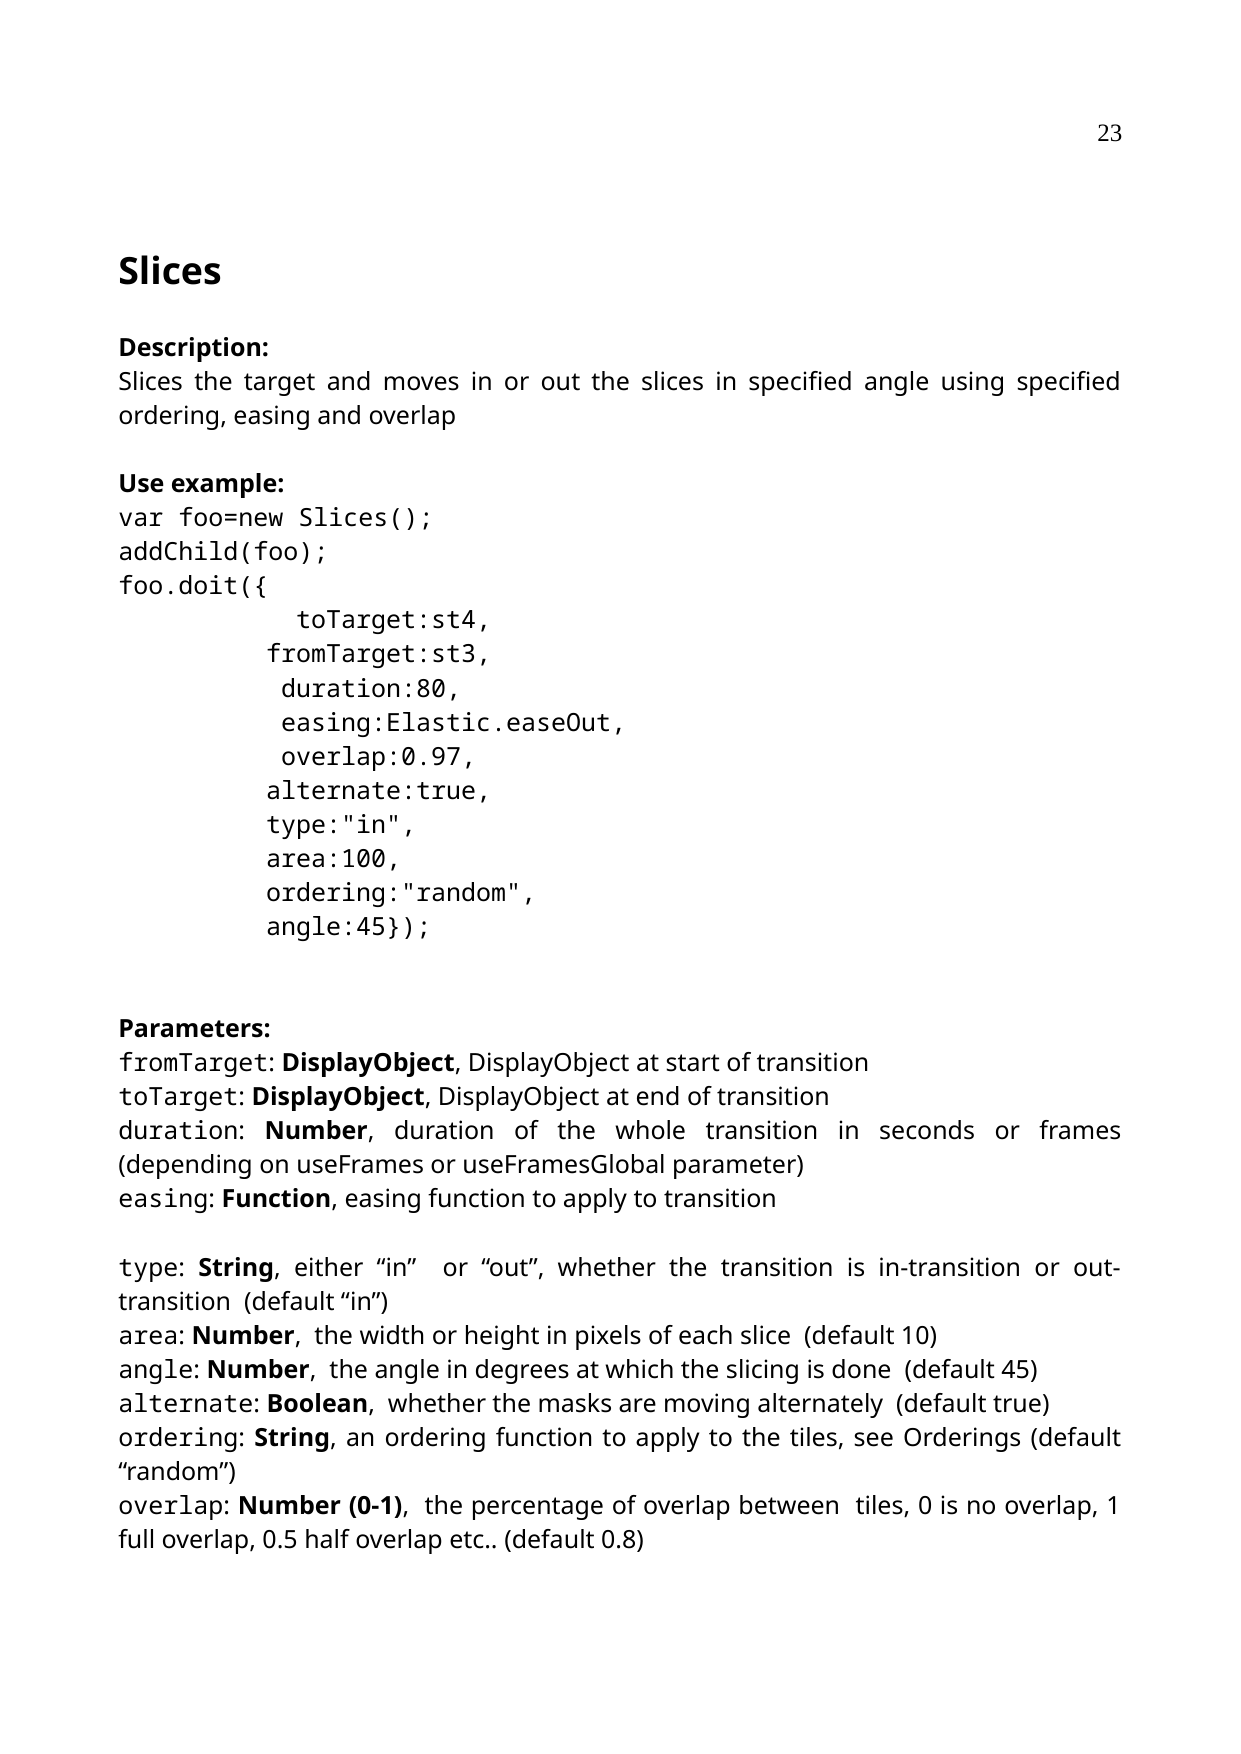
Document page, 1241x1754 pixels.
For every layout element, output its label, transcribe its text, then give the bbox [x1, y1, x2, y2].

text addChild(foo); [118, 534, 1122, 568]
text type: String, either “in” or “out”, whether the transition is in-transition or out-transition (default “in”) [118, 1249, 1122, 1317]
text Slices [118, 244, 1122, 296]
text fromTarget:st3, [118, 636, 1122, 670]
text easing:Elastic.easeOut, [118, 704, 1122, 738]
text ordering: String, an ordering function to apply to the tiles, see Orderings (default “random”) [118, 1419, 1122, 1488]
text Description: [118, 329, 1122, 364]
text Slices the target and moves in or out the slices in specified angle using specified ordering, easing and overlap [118, 364, 1122, 432]
text easing: Function, easing function to apply to transition [118, 1181, 1122, 1215]
text toTarget:st4, [118, 602, 1122, 636]
text overlap: Number (0-1), the percentage of overlap between tiles, 0 is no overlap, 1 full overlap, 0.5 half overlap etc.. (default 0.8) [118, 1488, 1122, 1556]
text Parameters: [118, 1011, 1122, 1045]
text duration: Number, duration of the whole transition in seconds or frames (depending on useFrames or useFramesGlobal parameter) [118, 1113, 1122, 1181]
text toTarget: DisplayObject, DisplayObject at end of transition [118, 1079, 1122, 1113]
text type:"in", [118, 806, 1122, 841]
text area:100, [118, 841, 1122, 874]
text alternate: Boolean, whether the masks are moving alternately (default true) [118, 1386, 1122, 1419]
text duration:80, [118, 670, 1122, 704]
text var foo=new Slices(); [118, 500, 1122, 534]
text alternate:true, [118, 772, 1122, 806]
text angle: Number, the angle in degrees at which the slicing is done (default 45) [118, 1351, 1122, 1386]
text angle:45}); [118, 909, 1122, 943]
text foo.doit({ [118, 568, 1122, 602]
text ordering:"random", [118, 874, 1122, 909]
text overlap:0.97, [118, 738, 1122, 772]
text fromTarget: DisplayObject, DisplayObject at start of transition [118, 1045, 1122, 1079]
text area: Number, the width or height in pixels of each slice (default 10) [118, 1317, 1122, 1351]
text Use example: [118, 466, 1122, 500]
